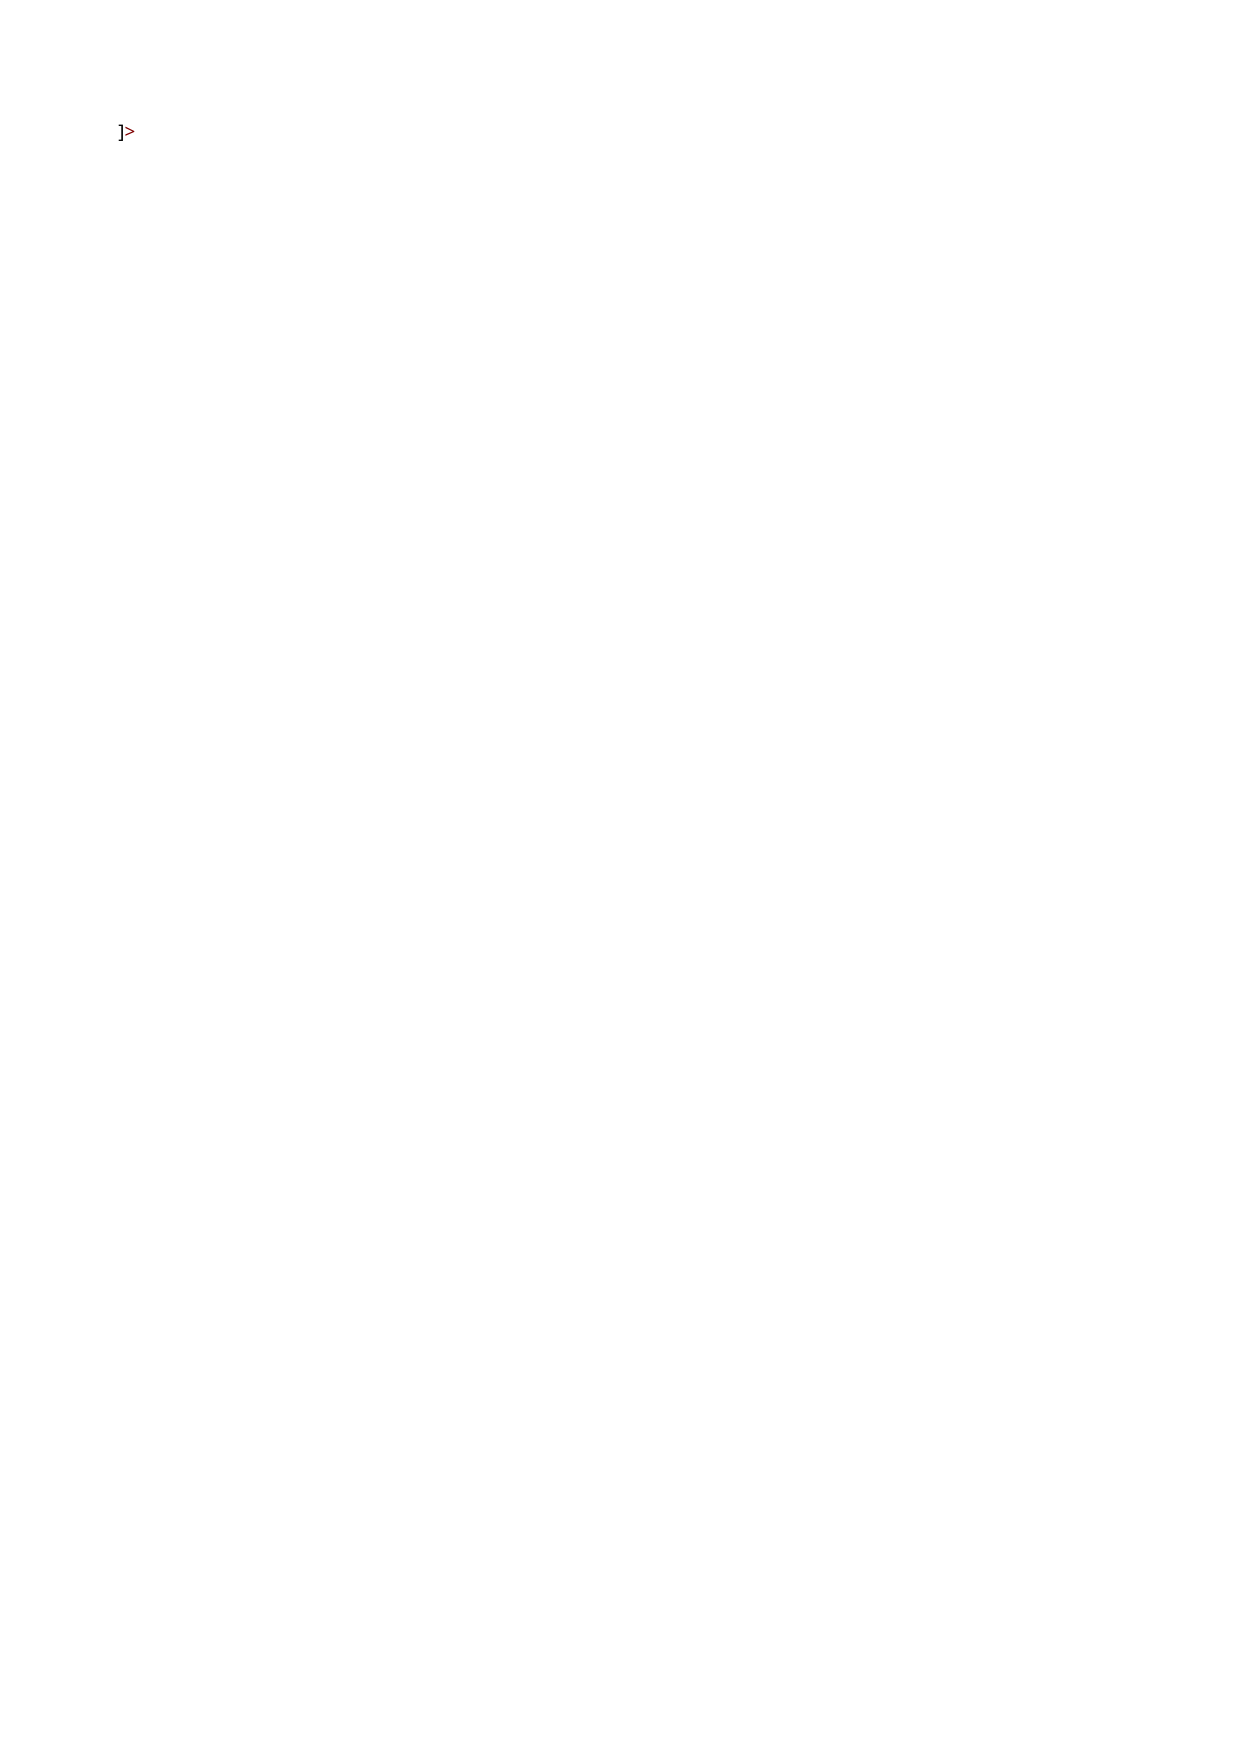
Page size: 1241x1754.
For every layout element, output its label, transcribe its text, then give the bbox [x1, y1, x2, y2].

text ]> [118, 118, 1122, 144]
